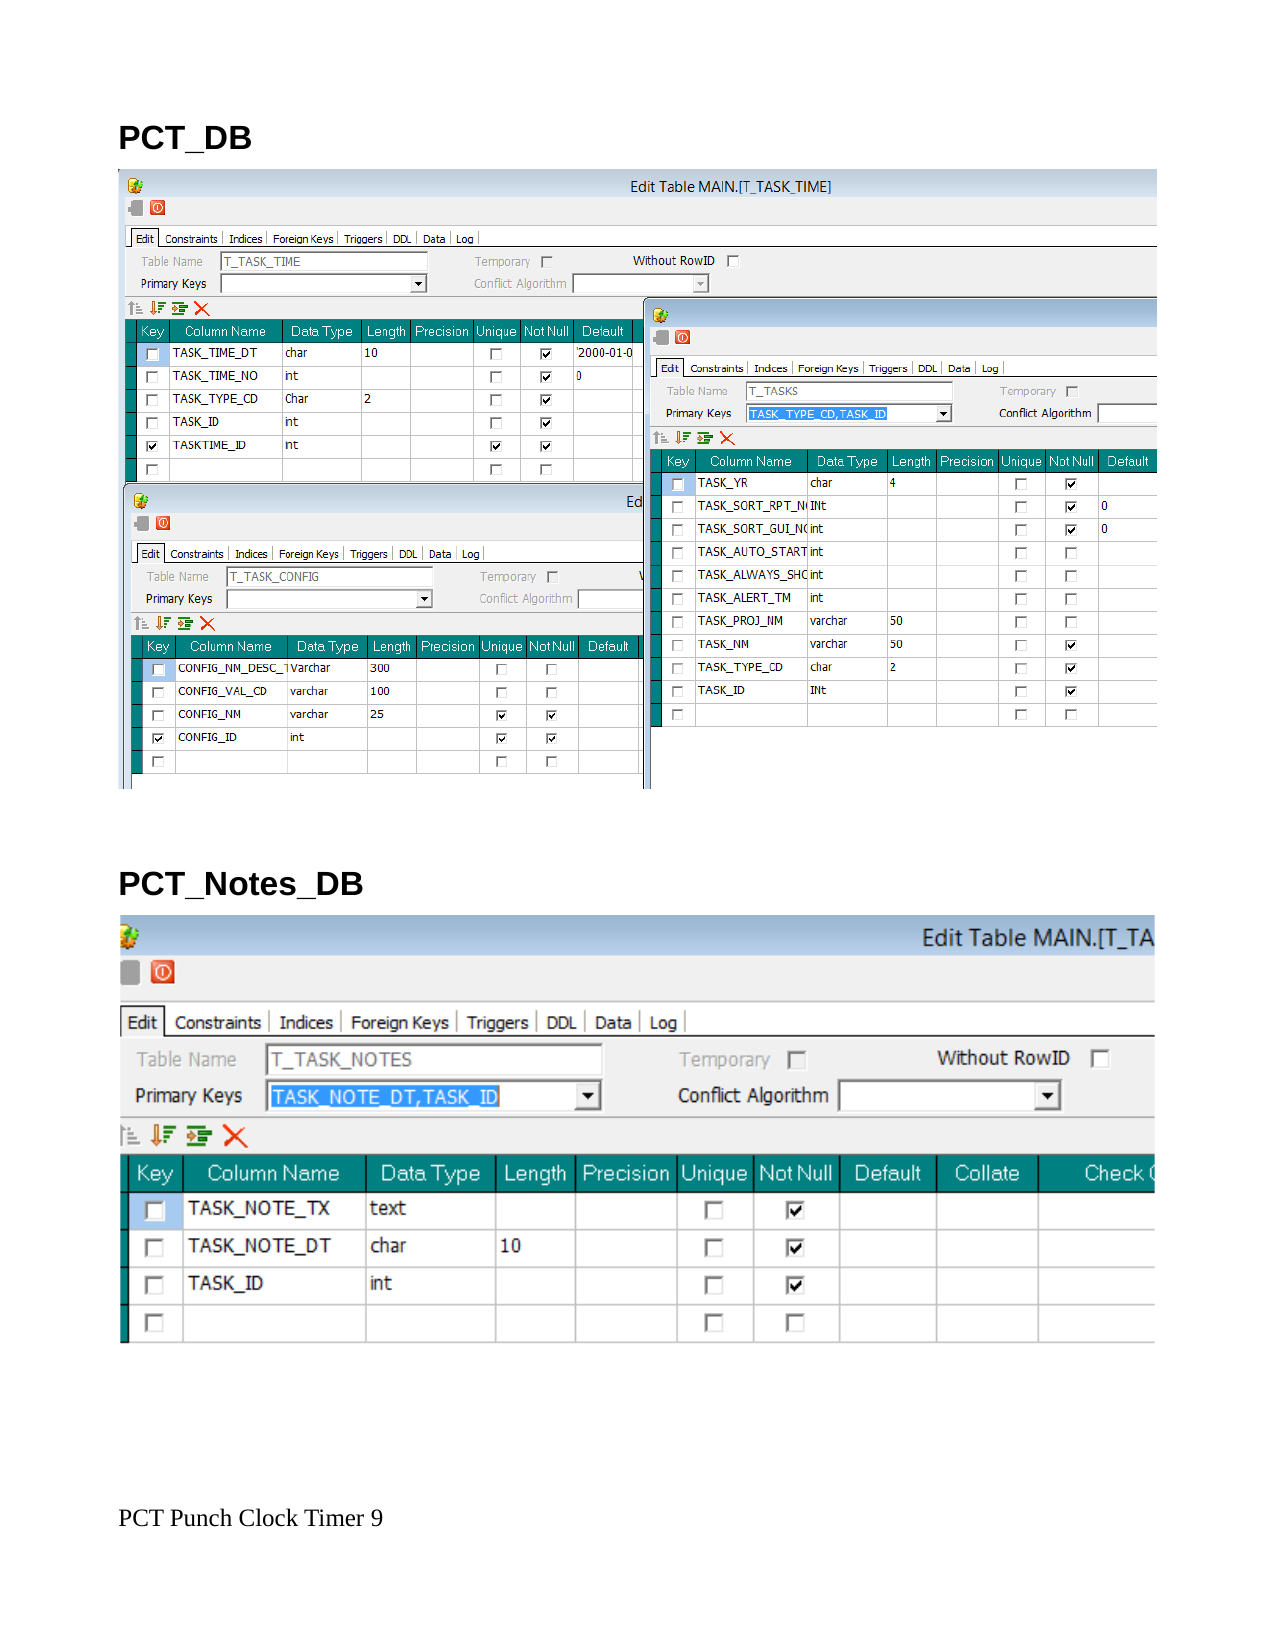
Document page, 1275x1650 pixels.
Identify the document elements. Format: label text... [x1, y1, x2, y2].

subtitle PCT_Notes_DB [118, 864, 1157, 903]
picture [118, 169, 1157, 789]
subtitle PCT_DB [118, 118, 1157, 157]
picture [120, 915, 1155, 1348]
